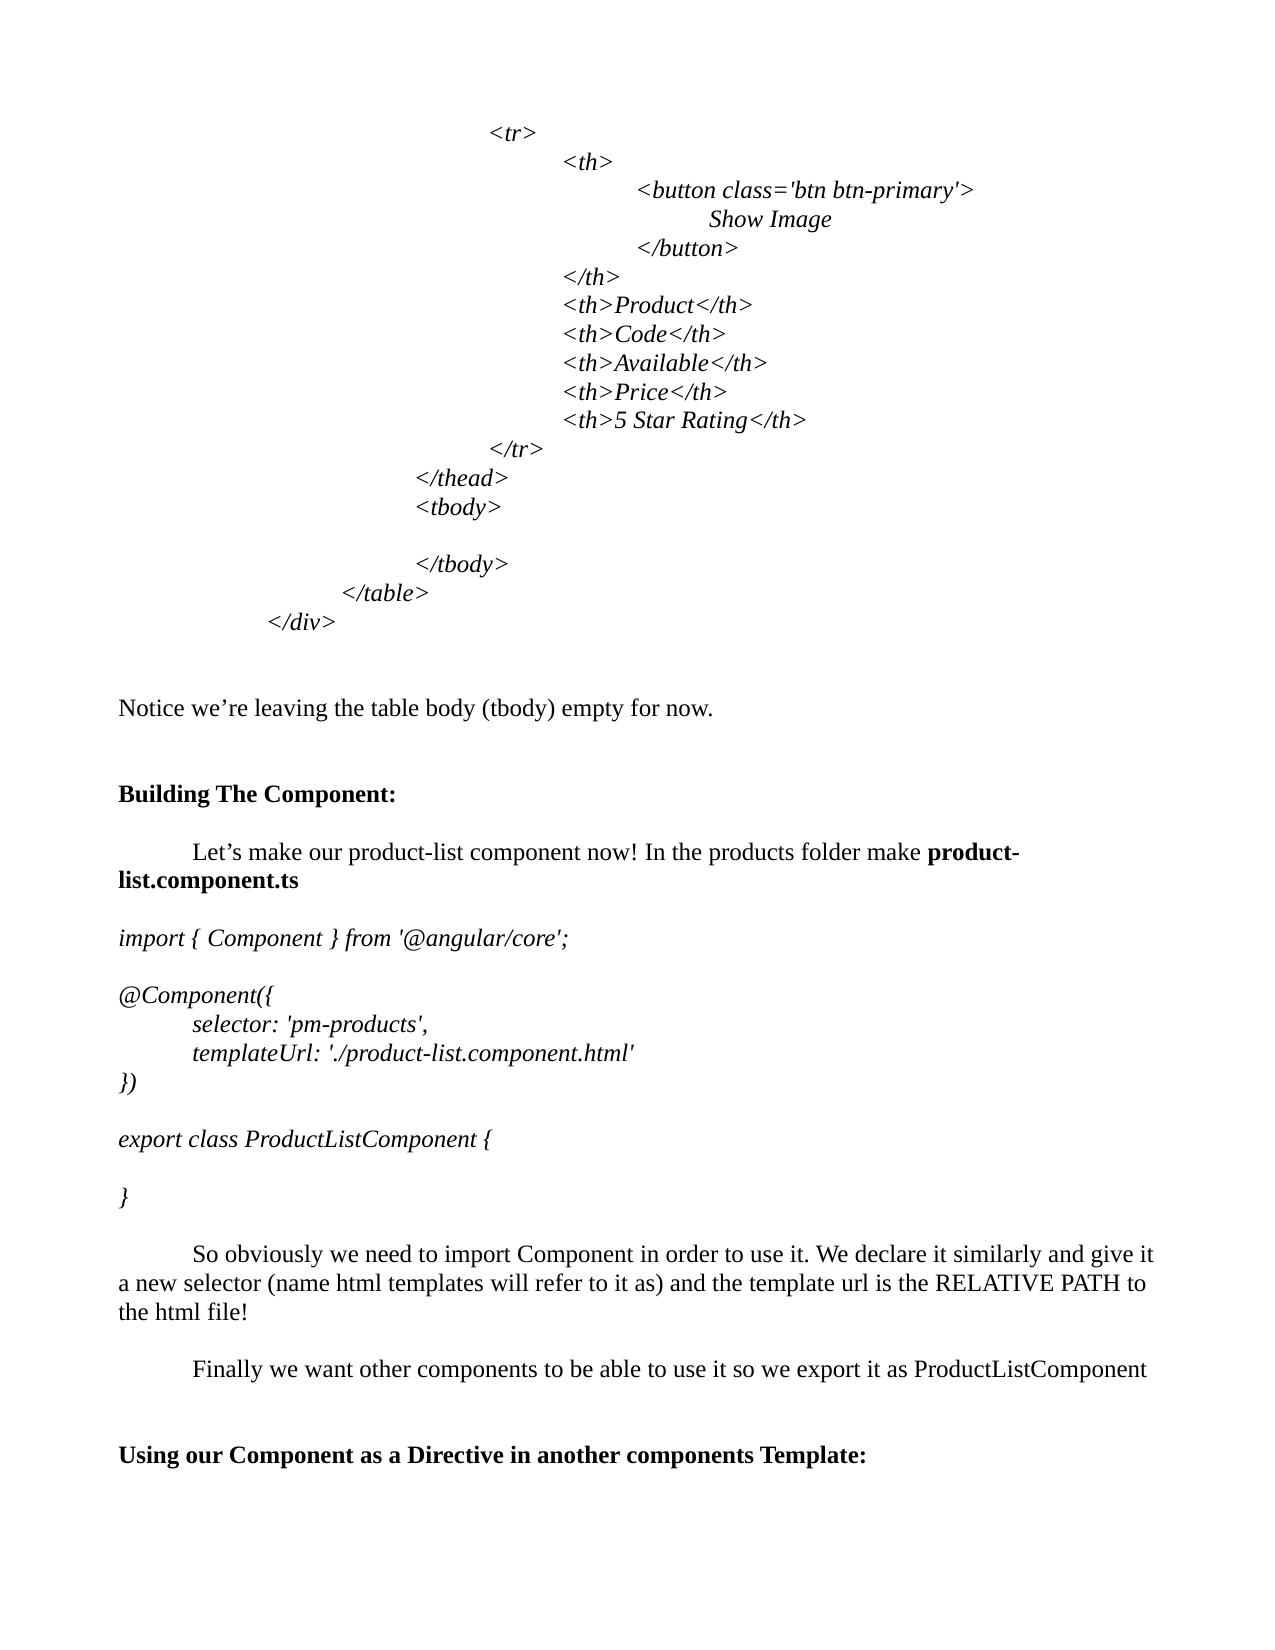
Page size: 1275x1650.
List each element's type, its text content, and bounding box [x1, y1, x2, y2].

text <th>Available</th> [118, 348, 1157, 377]
text <th>Product</th> [118, 291, 1157, 319]
text </table> [118, 578, 1157, 607]
text Notice we’re leaving the table body (tbody) empty for now. [118, 693, 1157, 722]
text <tr> [118, 118, 1157, 147]
text <button class='btn btn-primary'> [118, 176, 1157, 204]
text </tbody> [118, 549, 1157, 578]
text Using our Component as a Directive in another components Template: [118, 1441, 1157, 1469]
text So obviously we need to import Component in order to use it. We declare it similarly and give it a new selector (name html templates will refer to it as) and the template url is the RELATIVE PATH to the html file! [118, 1239, 1157, 1326]
text </th> [118, 262, 1157, 291]
text <th> [118, 147, 1157, 176]
text </button> [118, 233, 1157, 262]
text }) [118, 1067, 1157, 1096]
text } [118, 1182, 1157, 1211]
text Building The Component: [118, 779, 1157, 808]
text export class ProductListComponent { [118, 1124, 1157, 1153]
text import { Component } from '@angular/core'; [118, 923, 1157, 952]
text Show Image [118, 204, 1157, 233]
text Finally we want other components to be able to use it so we export it as ProductListComponent [118, 1354, 1157, 1383]
text templateUrl: './product-list.component.html' [118, 1038, 1157, 1067]
text <th>5 Star Rating</th> [118, 406, 1157, 434]
text <tbody> [118, 492, 1157, 521]
text <th>Price</th> [118, 377, 1157, 406]
text </tr> [118, 434, 1157, 463]
text @Component({ [118, 981, 1157, 1009]
text </div> [118, 607, 1157, 636]
text <th>Code</th> [118, 319, 1157, 348]
text Let’s make our product-list component now! In the products folder make product-list.component.ts [118, 837, 1157, 894]
text </thead> [118, 463, 1157, 492]
text selector: 'pm-products', [118, 1009, 1157, 1038]
